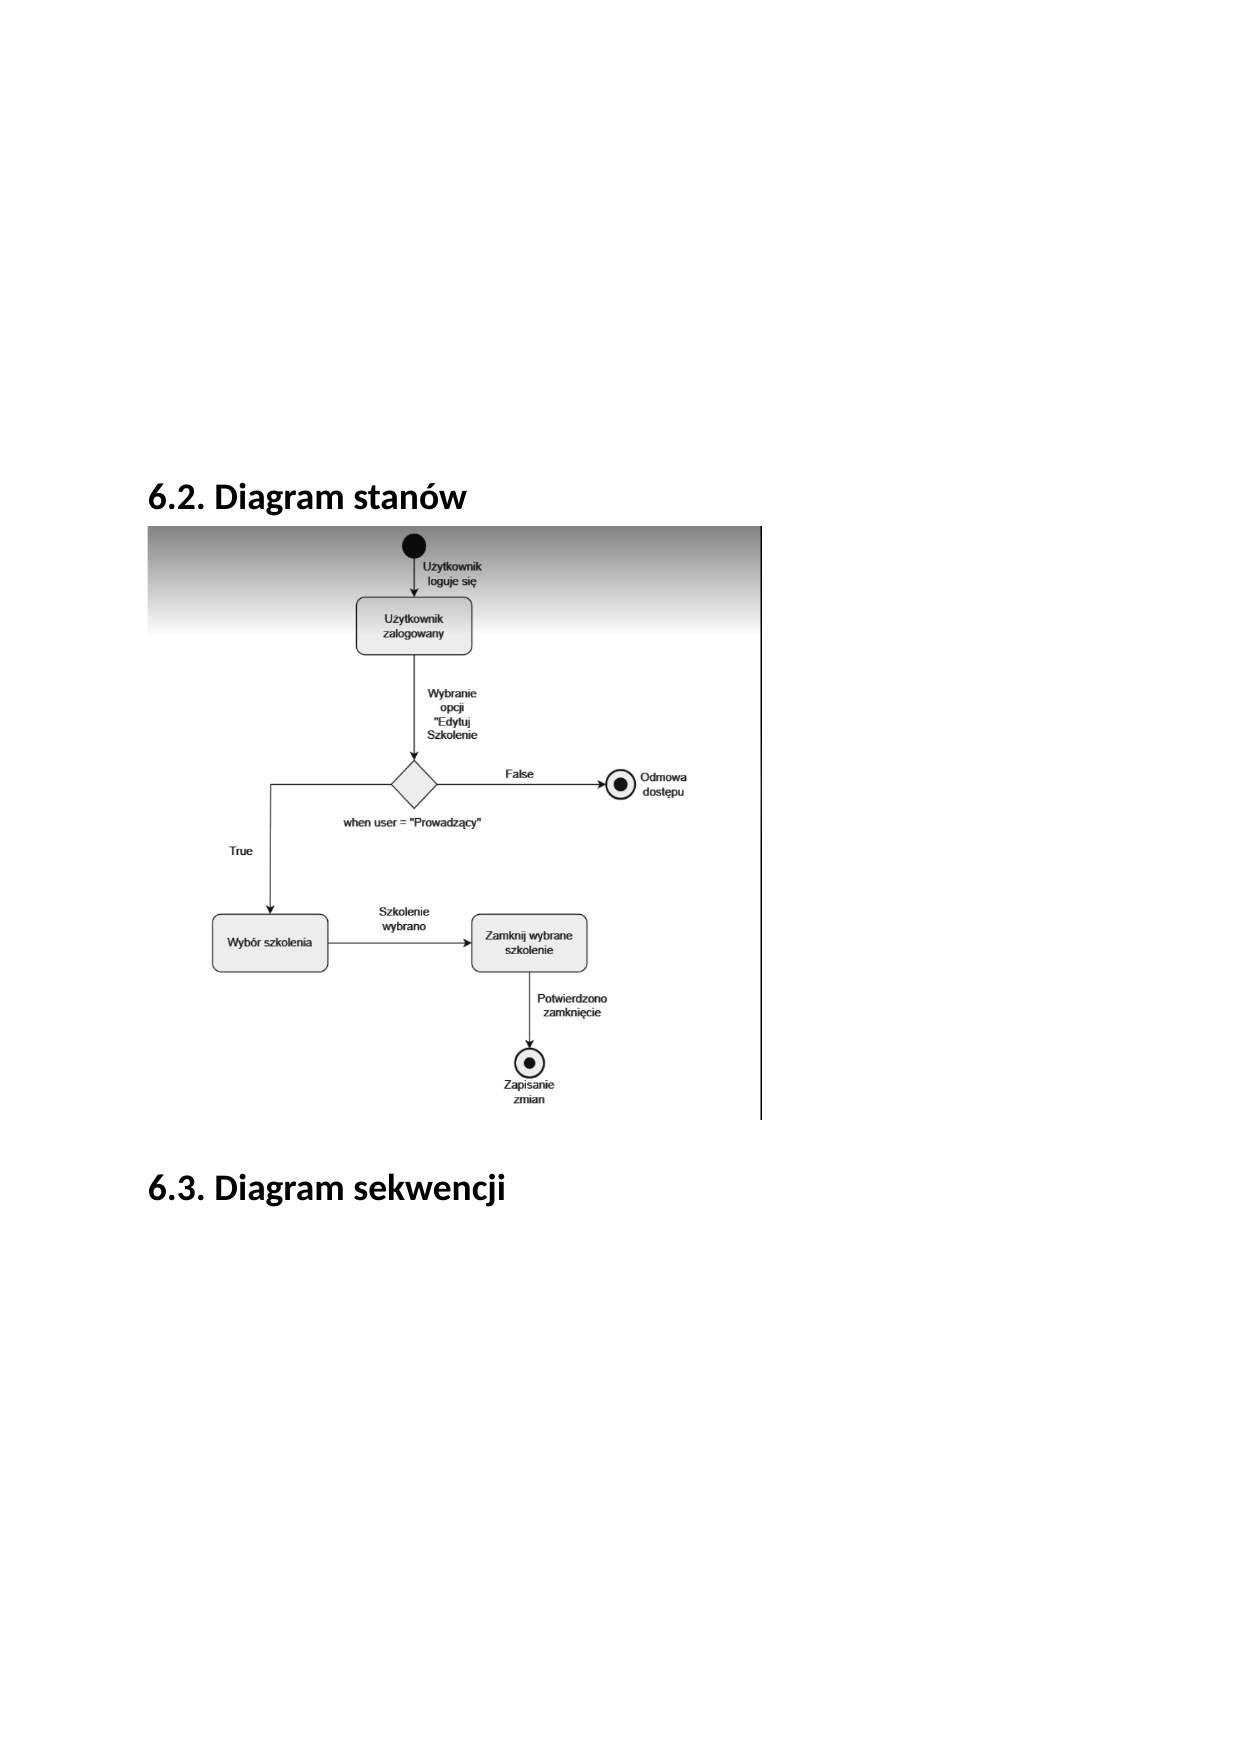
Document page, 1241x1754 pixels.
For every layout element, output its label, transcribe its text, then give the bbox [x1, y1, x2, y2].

text 6.2. Diagram stanów [148, 473, 1093, 518]
text 6.3. Diagram sekwencji [148, 1164, 1093, 1210]
